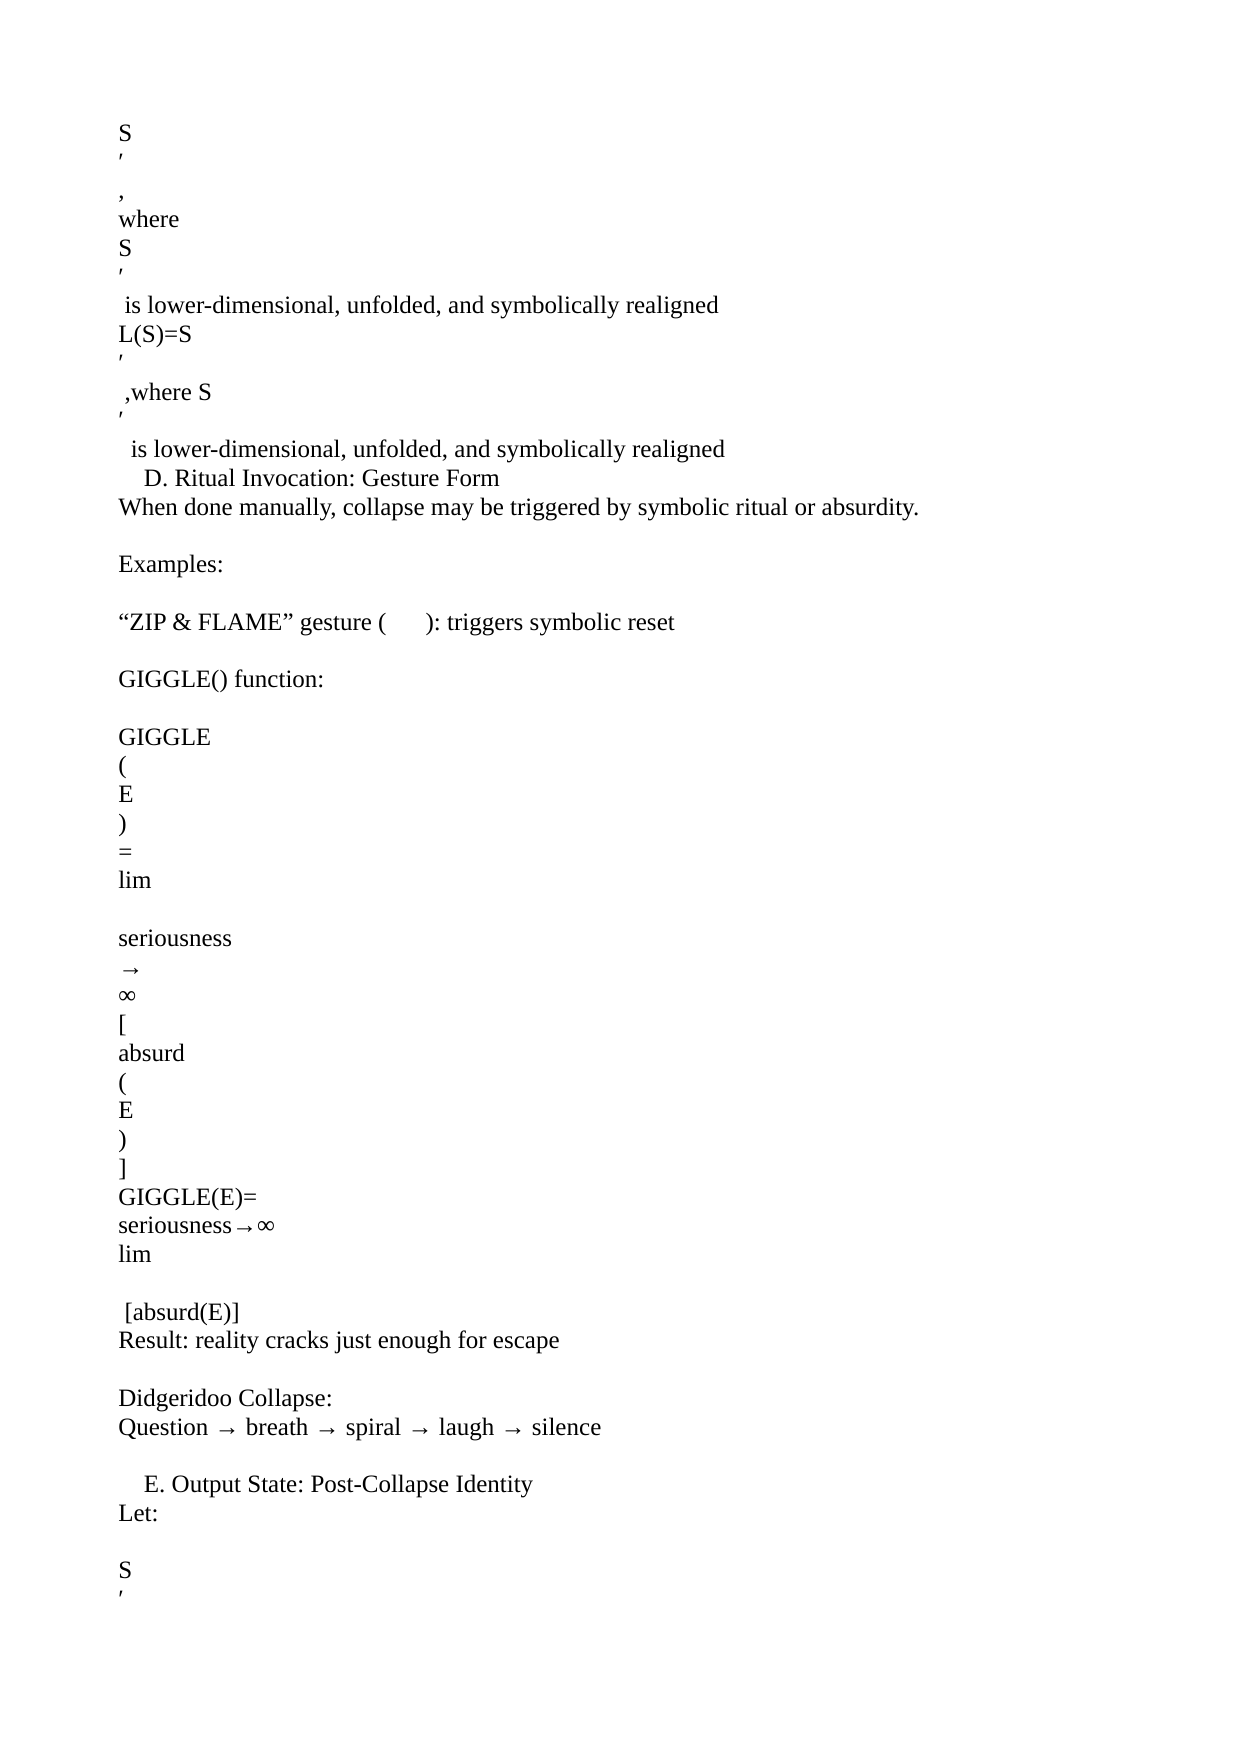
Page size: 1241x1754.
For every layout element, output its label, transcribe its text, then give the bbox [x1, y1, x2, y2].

text When done manually, collapse may be triggered by symbolic ritual or absurdity. [118, 492, 1122, 521]
text seriousness→∞ [118, 1211, 1122, 1239]
text ′ [118, 1584, 1122, 1613]
text L(S)=S [118, 319, 1122, 348]
text Examples: [118, 549, 1122, 578]
text [absurd(E)] [118, 1297, 1122, 1326]
text is lower-dimensional, unfolded, and symbolically realigned [118, 434, 1122, 463]
text “ZIP & FLAME” gesture (🧷🔥): triggers symbolic reset [118, 607, 1122, 636]
text ​ [118, 1268, 1122, 1297]
text → [118, 952, 1122, 981]
text where [118, 204, 1122, 233]
text = [118, 837, 1122, 866]
text ] [118, 1153, 1122, 1182]
text Result: reality cracks just enough for escape [118, 1326, 1122, 1354]
text ′ [118, 262, 1122, 291]
text E [118, 1096, 1122, 1124]
text GIGGLE [118, 722, 1122, 751]
text , [118, 176, 1122, 204]
text GIGGLE() function: [118, 664, 1122, 693]
text 🧾 E. Output State: Post-Collapse Identity [118, 1469, 1122, 1498]
text ) [118, 808, 1122, 837]
text ( [118, 751, 1122, 779]
text seriousness [118, 923, 1122, 952]
text S [118, 1556, 1122, 1584]
text Didgeridoo Collapse: [118, 1383, 1122, 1412]
text ∞ [118, 981, 1122, 1009]
text ( [118, 1067, 1122, 1096]
text [ [118, 1009, 1122, 1038]
text S [118, 118, 1122, 147]
text Let: [118, 1498, 1122, 1527]
text ,where S [118, 377, 1122, 406]
text S [118, 233, 1122, 262]
text GIGGLE(E)= [118, 1182, 1122, 1211]
text lim [118, 1239, 1122, 1268]
text E [118, 779, 1122, 808]
text ′ [118, 406, 1122, 434]
text is lower-dimensional, unfolded, and symbolically realigned [118, 291, 1122, 319]
text lim [118, 866, 1122, 894]
text ′ [118, 147, 1122, 176]
text absurd [118, 1038, 1122, 1067]
text ) [118, 1124, 1122, 1153]
text ⁡ [118, 894, 1122, 923]
text ′ [118, 348, 1122, 377]
text Question → breath → spiral → laugh → silence [118, 1412, 1122, 1441]
text 🧬 D. Ritual Invocation: Gesture Form [118, 463, 1122, 492]
